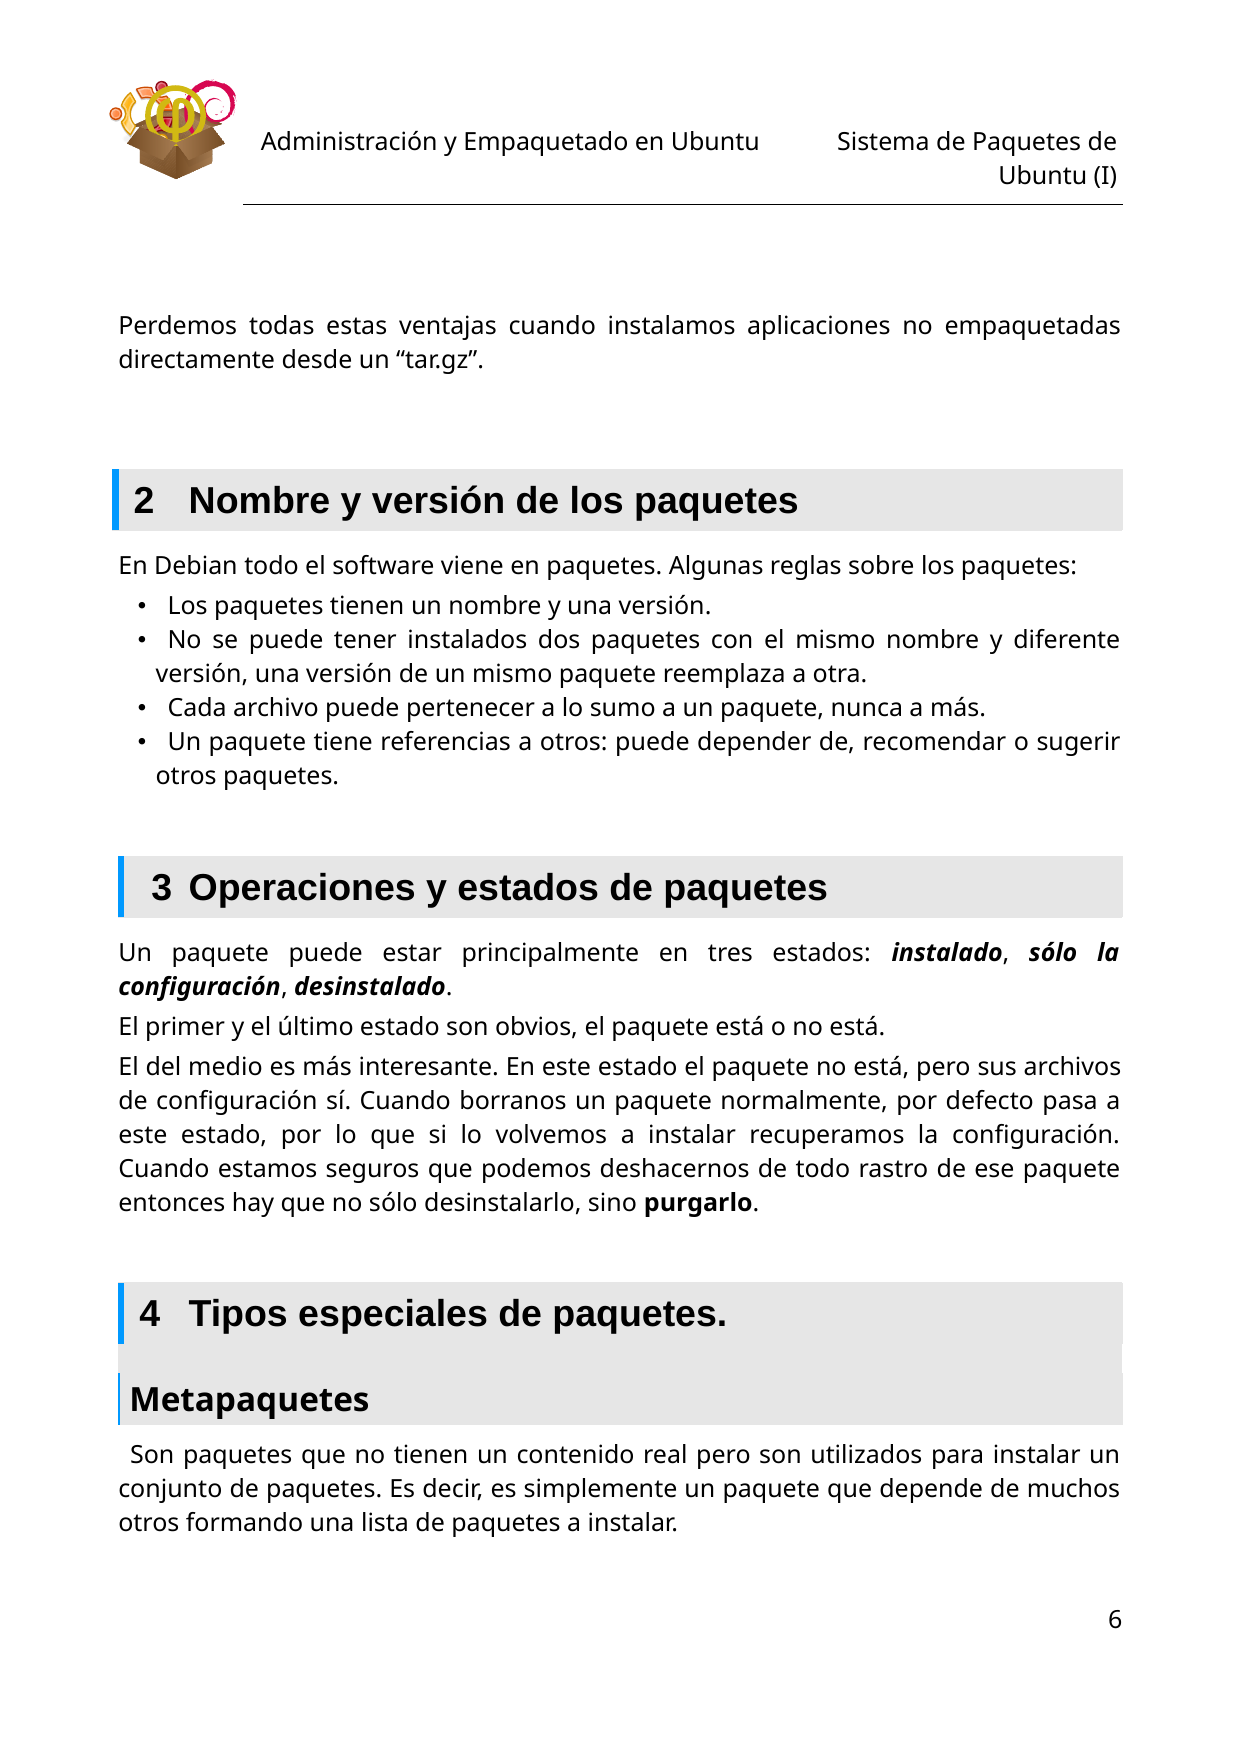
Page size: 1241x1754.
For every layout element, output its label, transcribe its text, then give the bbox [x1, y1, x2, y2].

text En Debian todo el software viene en paquetes. Algunas reglas sobre los paquetes: [118, 548, 1122, 582]
subtitle Nombre y versión de los paquetes [119, 470, 1122, 530]
list Cada archivo puede pertenecer a lo sumo a un paquete, nunca a más. [126, 690, 1122, 724]
text El primer y el último estado son obvios, el paquete está o no está. [118, 1008, 1122, 1043]
text Un paquete puede estar principalmente en tres estados: instalado, sólo la configuración, desinstalado. [118, 934, 1122, 1003]
list Un paquete tiene referencias a otros: puede depender de, recomendar o sugerir otros paquetes. [126, 724, 1122, 792]
subtitle Operaciones y estados de paquetes [124, 857, 1122, 917]
list Los paquetes tienen un nombre y una versión. [126, 588, 1122, 622]
subtitle Tipos especiales de paquetes. [124, 1284, 1122, 1343]
text Perdemos todas estas ventajas cuando instalamos aplicaciones no empaquetadas directamente desde un “tar.gz”. [118, 307, 1122, 375]
text El del medio es más interesante. En este estado el paquete no está, pero sus archivos de configuración sí. Cuando borranos un paquete normalmente, por defecto pasa a este estado, por lo que si lo volvemos a instalar recuperamos la configuración. Cuando estamos seguros que podemos deshacernos de todo rastro de ese paquete entonces hay que no sólo desinstalarlo, sino purgarlo. [118, 1048, 1122, 1219]
text Son paquetes que no tienen un contenido real pero son utilizados para instalar un conjunto de paquetes. Es decir, es simplemente un paquete que depende de muchos otros formando una lista de paquetes a instalar. [118, 1436, 1122, 1538]
subtitle Metapaquetes [120, 1374, 1122, 1424]
list No se puede tener instalados dos paquetes con el mismo nombre y diferente versión, una versión de un mismo paquete reemplaza a otra. [126, 622, 1122, 690]
